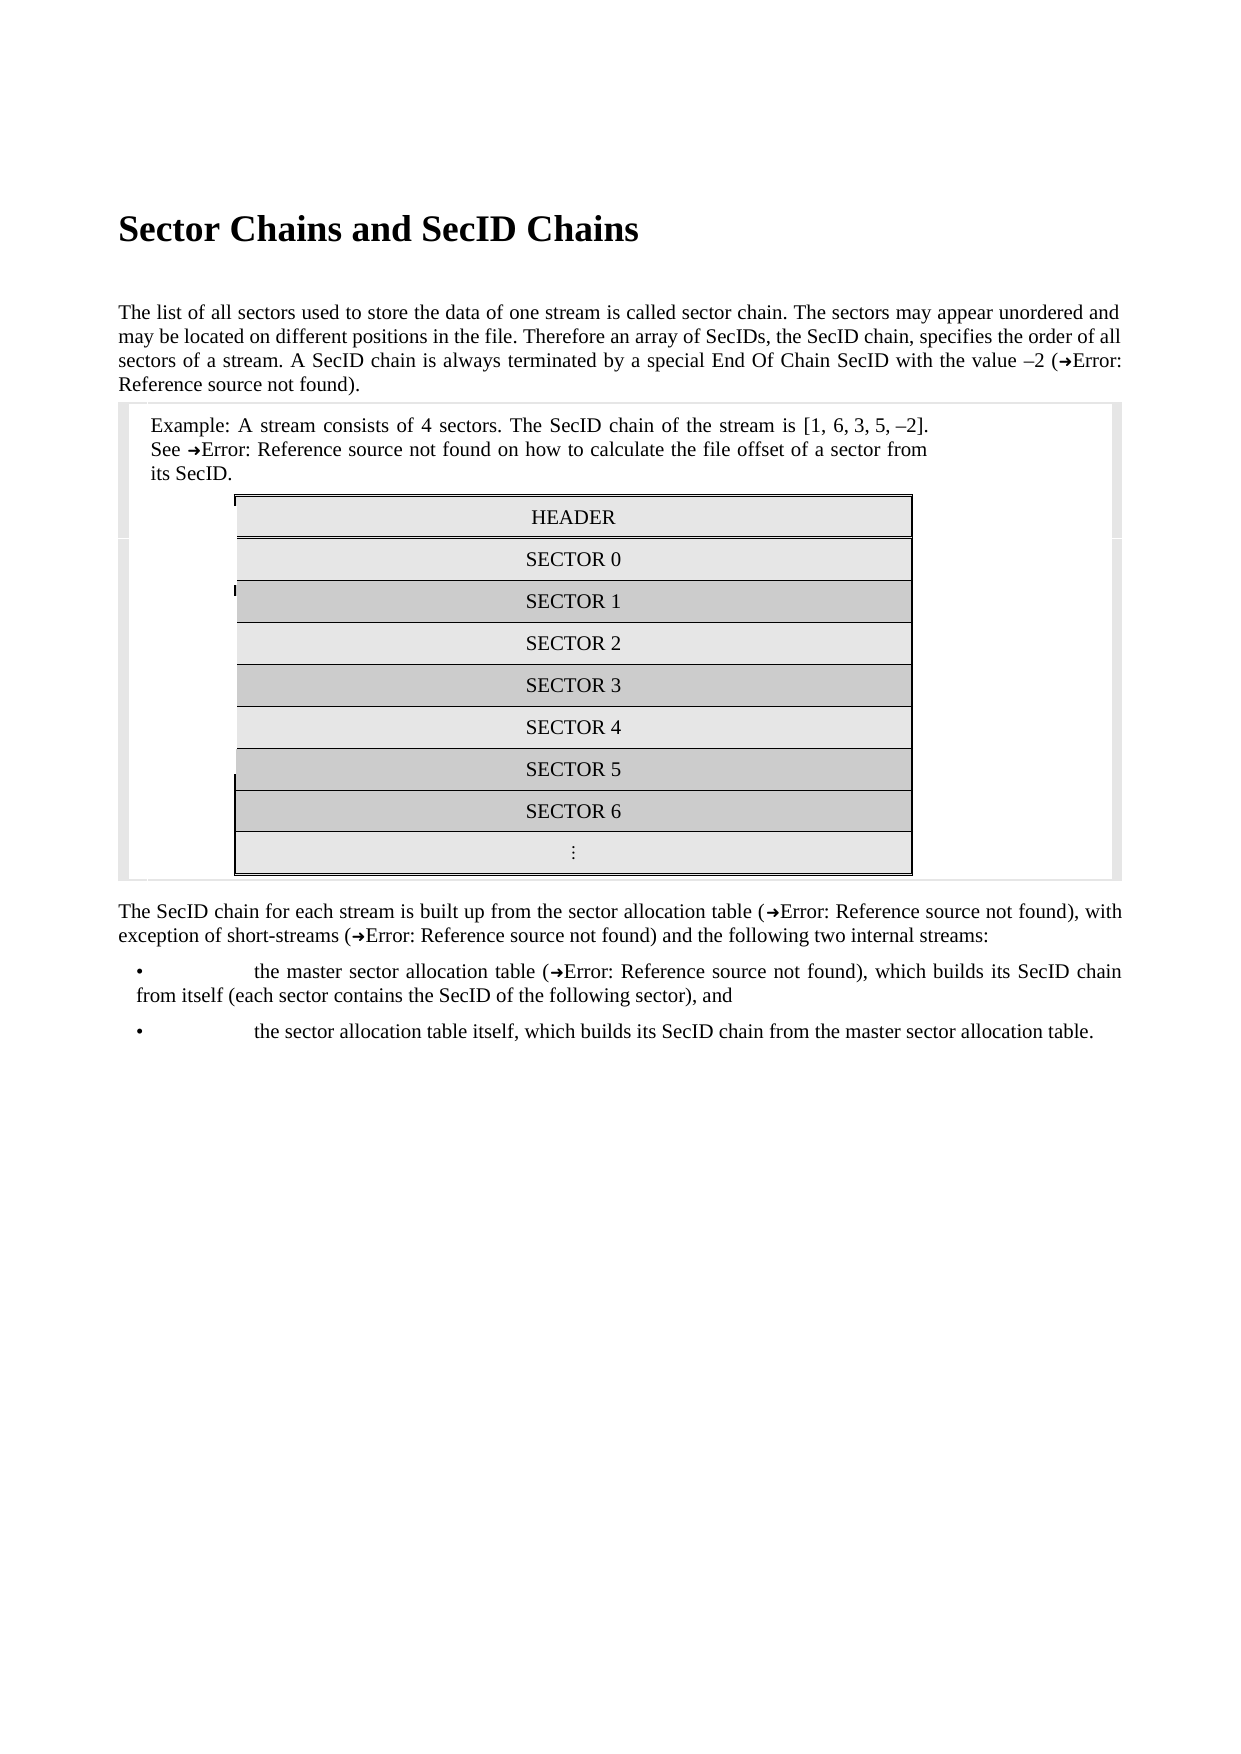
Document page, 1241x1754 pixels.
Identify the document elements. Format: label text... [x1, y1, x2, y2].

table_header [932, 404, 1112, 494]
table_cell [913, 494, 932, 538]
table_cell [129, 664, 147, 706]
text The SecID chain for each stream is built up from the sector allocation table (➜5.2), with exception of short-streams (➜6) and the following two internal streams: [118, 899, 1122, 947]
table_cell [932, 748, 1112, 790]
table_cell [205, 681, 236, 774]
table_cell [129, 539, 147, 580]
table_cell [129, 748, 147, 790]
table_cell [129, 622, 147, 664]
table_cell [932, 622, 1112, 664]
list the master sector allocation table (➜5.1), which builds its SecID chain from itself (each sector contains the SecID of the following sector), and [136, 959, 1122, 1007]
table_cell [148, 539, 186, 580]
table_cell [932, 664, 1112, 706]
table_cell [932, 790, 1112, 832]
table_cell [913, 664, 932, 706]
list the sector allocation table itself, which builds its SecID chain from the master sector allocation table. [136, 1019, 1122, 1043]
table_cell [913, 539, 932, 580]
table_cell [932, 706, 1112, 748]
table_cell [148, 494, 237, 585]
table_cell SECTOR 2 [237, 623, 911, 664]
table_cell SECTOR 0 [237, 539, 911, 580]
table_cell [148, 832, 233, 876]
subtitle Sector Chains and SecID Chains [118, 207, 1122, 250]
table_cell [148, 580, 237, 749]
table_cell [932, 832, 1112, 876]
table_cell [129, 832, 147, 876]
table_cell ⋮ [236, 832, 911, 873]
table_cell [913, 832, 932, 876]
table_cell [148, 664, 188, 706]
table_cell [148, 748, 233, 790]
table_cell [129, 580, 147, 622]
table_cell SECTOR 4 [237, 707, 911, 748]
table_cell SECTOR 1 [236, 581, 911, 622]
table_cell HEADER [236, 497, 911, 536]
table_cell [148, 622, 188, 664]
table_cell [913, 580, 932, 622]
table_cell SECTOR 6 [236, 791, 911, 831]
table_cell [932, 580, 1112, 622]
table_cell [148, 790, 233, 832]
table_header [129, 404, 147, 494]
table_cell SECTOR 5 [236, 749, 911, 790]
table_cell [913, 622, 932, 664]
table_header Example: A stream consists of 4 sectors. The SecID chain of the stream is [1, 6, 3, 5, –2]. See ➜4.3 on how to calculate the file offset of a sector from its SecID. [148, 404, 932, 494]
table_cell [913, 790, 932, 832]
table_cell SECTOR 3 [237, 665, 911, 706]
table_cell [932, 494, 1112, 538]
text The list of all sectors used to store the data of one stream is called sector chain. The sectors may appear unordered and may be located on different positions in the file. Therefore an array of SecIDs, the SecID chain, specifies the order of all sectors of a stream. A SecID chain is always terminated by a special End Of Chain SecID with the value –2 (➜3.1). [118, 300, 1122, 396]
table_cell [129, 790, 147, 832]
table_cell [913, 748, 932, 790]
table_cell [932, 539, 1112, 580]
table_cell [913, 706, 932, 748]
table_cell [129, 706, 147, 748]
table_cell [129, 494, 147, 538]
table_cell [148, 706, 188, 748]
